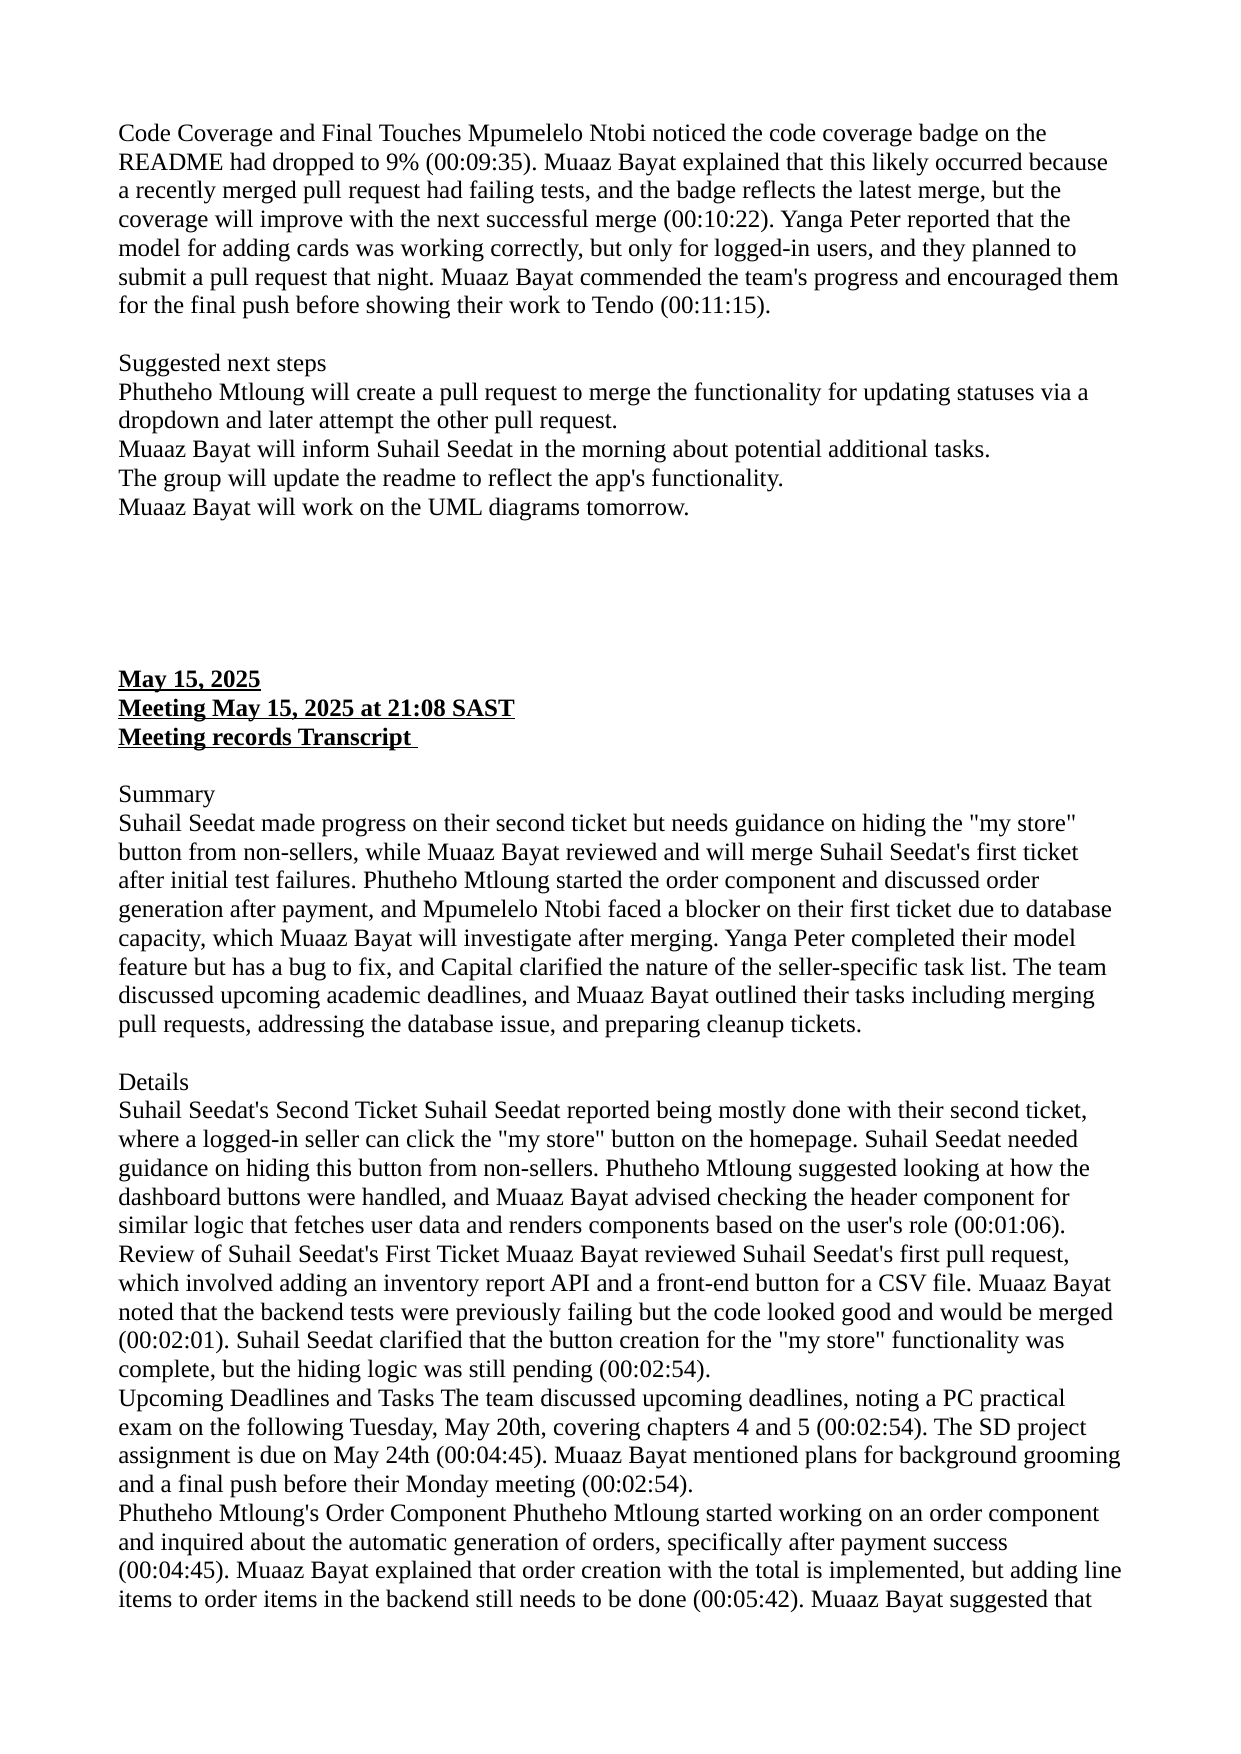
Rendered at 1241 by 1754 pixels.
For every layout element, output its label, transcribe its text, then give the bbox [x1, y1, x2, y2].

text Summary [118, 779, 1122, 808]
text Suhail Seedat made progress on their second ticket but needs guidance on hiding the "my store" button from non-sellers, while Muaaz Bayat reviewed and will merge Suhail Seedat's first ticket after initial test failures. Phutheho Mtloung started the order component and discussed order generation after payment, and Mpumelelo Ntobi faced a blocker on their first ticket due to database capacity, which Muaaz Bayat will investigate after merging. Yanga Peter completed their model feature but has a bug to fix, and Capital clarified the nature of the seller-specific task list. The team discussed upcoming academic deadlines, and Muaaz Bayat outlined their tasks including merging pull requests, addressing the database issue, and preparing cleanup tickets. [118, 808, 1122, 1038]
text Muaaz Bayat will work on the UML diagrams tomorrow. [118, 492, 1122, 521]
text Upcoming Deadlines and Tasks The team discussed upcoming deadlines, noting a PC practical exam on the following Tuesday, May 20th, covering chapters 4 and 5 (00:02:54). The SD project assignment is due on May 24th (00:04:45). Muaaz Bayat mentioned plans for background grooming and a final push before their Monday meeting (00:02:54). [118, 1383, 1122, 1498]
text Phutheho Mtloung's Order Component Phutheho Mtloung started working on an order component and inquired about the automatic generation of orders, specifically after payment success (00:04:45). Muaaz Bayat explained that order creation with the total is implemented, but adding line items to order items in the backend still needs to be done (00:05:42). Muaaz Bayat suggested that [118, 1498, 1122, 1613]
text Meeting May 15, 2025 at 21:08 SAST [118, 693, 1122, 722]
text Suhail Seedat's Second Ticket Suhail Seedat reported being mostly done with their second ticket, where a logged-in seller can click the "my store" button on the homepage. Suhail Seedat needed guidance on hiding this button from non-sellers. Phutheho Mtloung suggested looking at how the dashboard buttons were handled, and Muaaz Bayat advised checking the header component for similar logic that fetches user data and renders components based on the user's role (00:01:06). [118, 1096, 1122, 1239]
text Details [118, 1067, 1122, 1096]
text Code Coverage and Final Touches Mpumelelo Ntobi noticed the code coverage badge on the README had dropped to 9% (00:09:35). Muaaz Bayat explained that this likely occurred because a recently merged pull request had failing tests, and the badge reflects the latest merge, but the coverage will improve with the next successful merge (00:10:22). Yanga Peter reported that the model for adding cards was working correctly, but only for logged-in users, and they planned to submit a pull request that night. Muaaz Bayat commended the team's progress and encouraged them for the final push before showing their work to Tendo (00:11:15). [118, 118, 1122, 319]
text Suggested next steps [118, 348, 1122, 377]
text May 15, 2025 [118, 664, 1122, 693]
text Phutheho Mtloung will create a pull request to merge the functionality for updating statuses via a dropdown and later attempt the other pull request. [118, 377, 1122, 434]
text Muaaz Bayat will inform Suhail Seedat in the morning about potential additional tasks. [118, 434, 1122, 463]
text Meeting records Transcript [118, 722, 1122, 751]
text Review of Suhail Seedat's First Ticket Muaaz Bayat reviewed Suhail Seedat's first pull request, which involved adding an inventory report API and a front-end button for a CSV file. Muaaz Bayat noted that the backend tests were previously failing but the code looked good and would be merged (00:02:01). Suhail Seedat clarified that the button creation for the "my store" functionality was complete, but the hiding logic was still pending (00:02:54). [118, 1239, 1122, 1383]
text The group will update the readme to reflect the app's functionality. [118, 463, 1122, 492]
